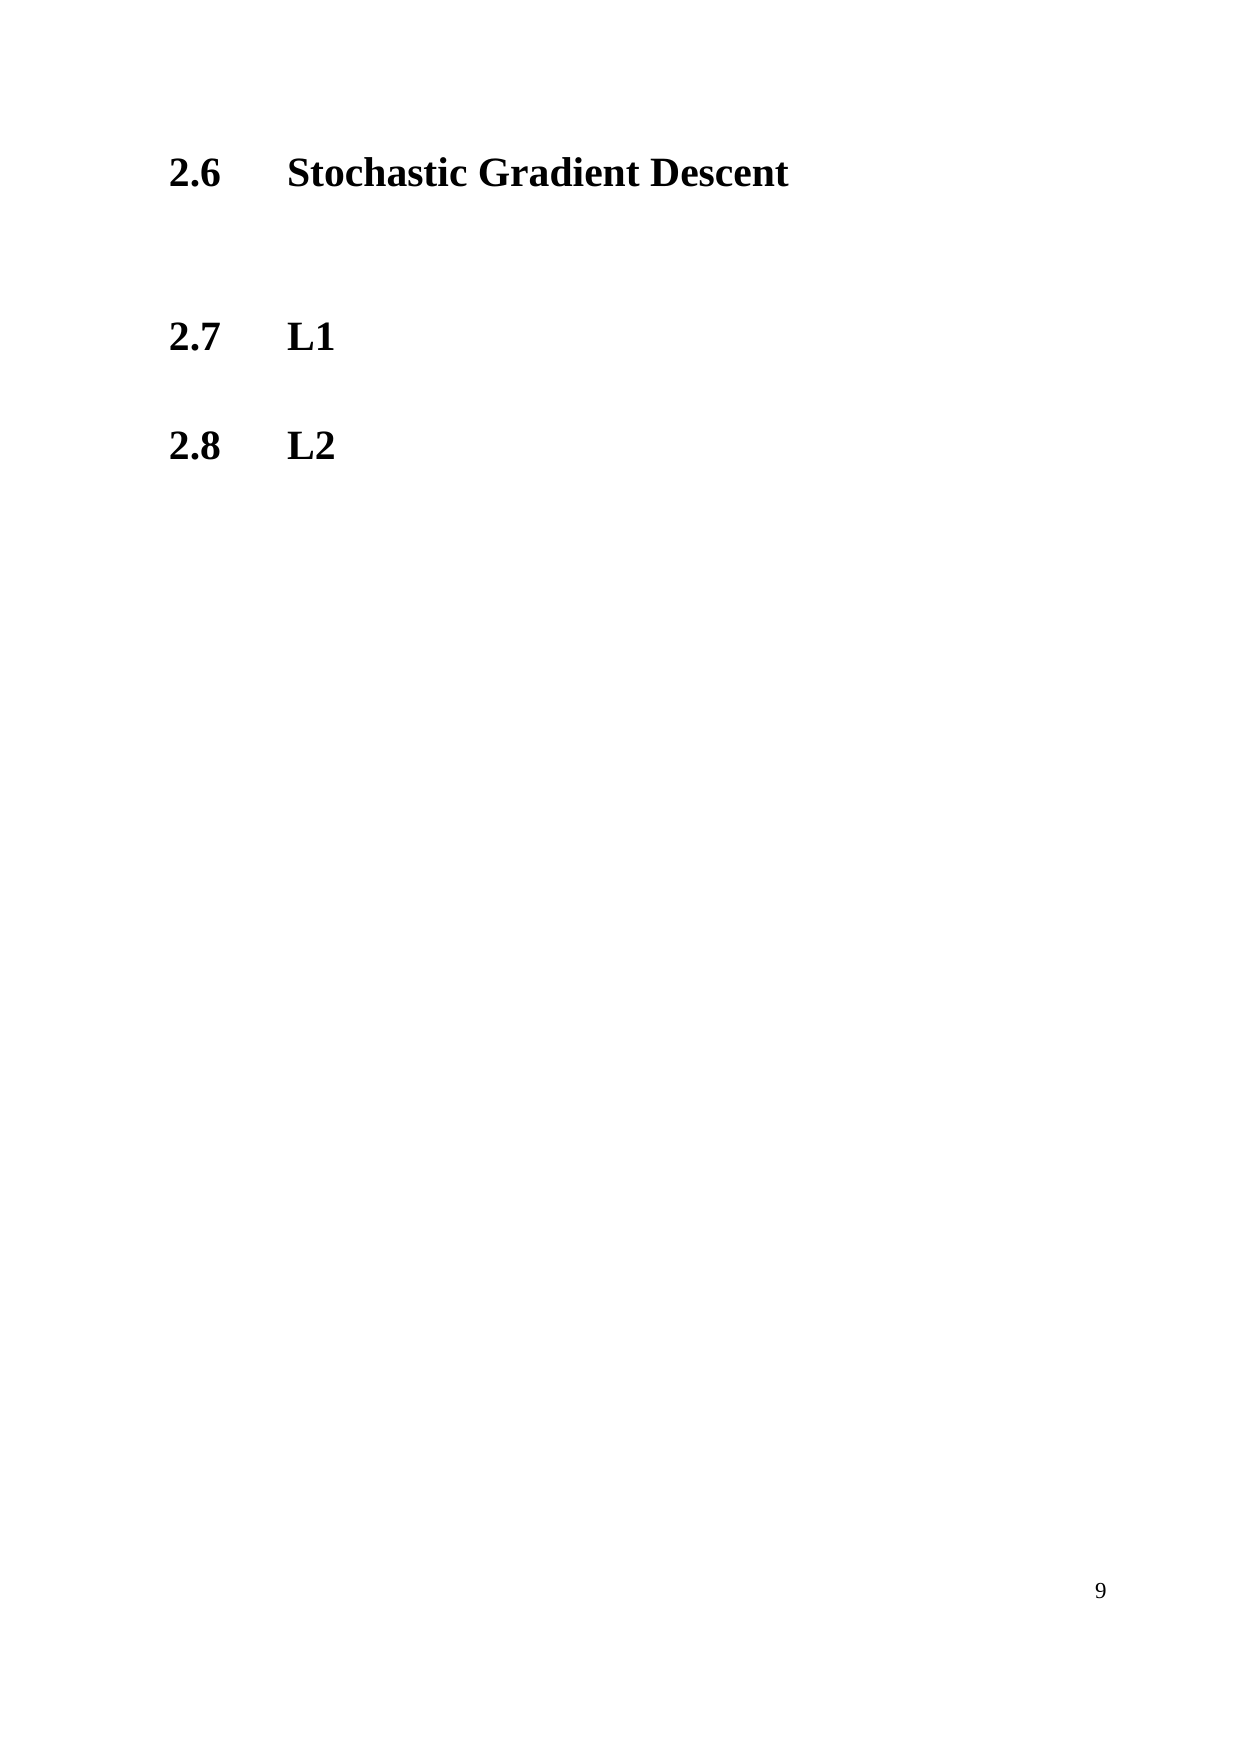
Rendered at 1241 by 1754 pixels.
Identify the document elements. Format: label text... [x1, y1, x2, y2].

subtitle L2 [169, 421, 1106, 468]
subtitle Stochastic Gradient Descent [169, 148, 1106, 196]
subtitle L1 [169, 311, 1106, 359]
